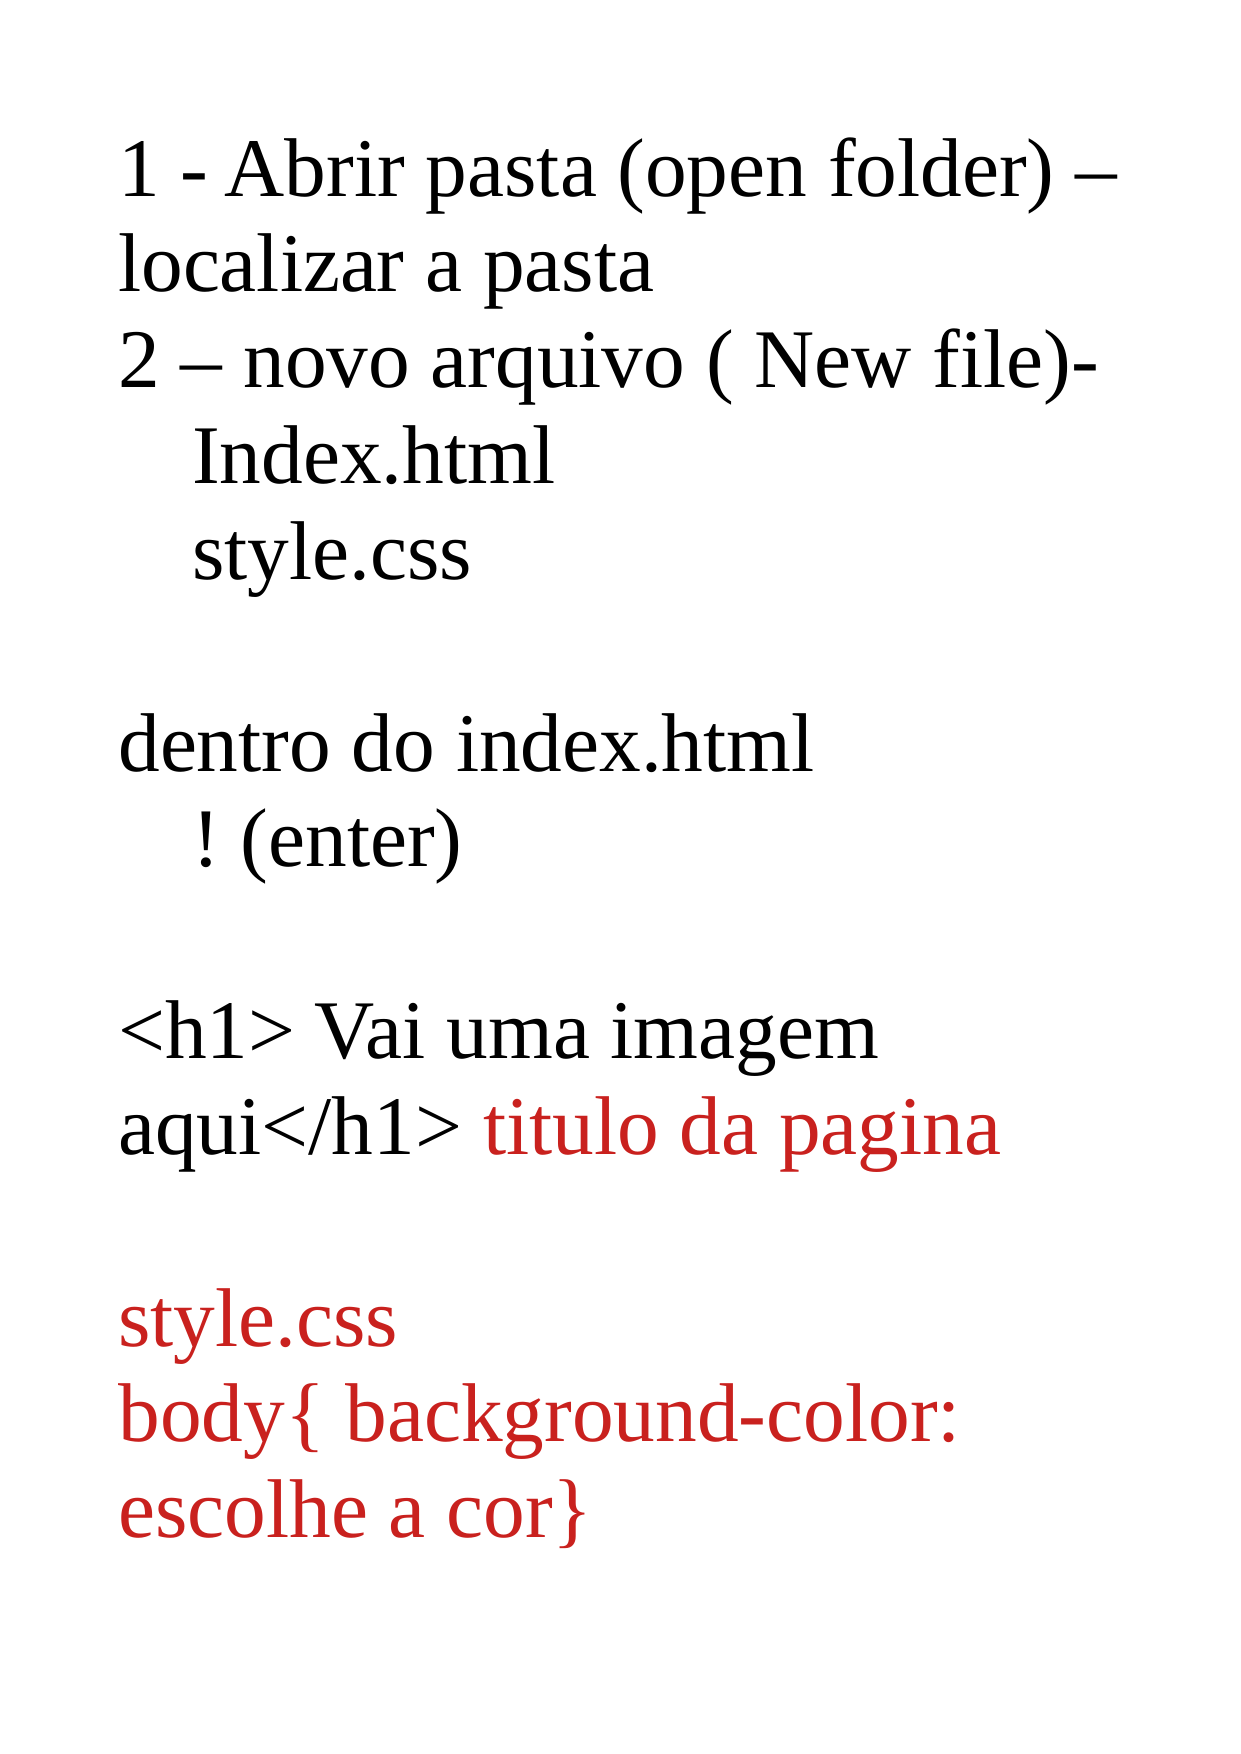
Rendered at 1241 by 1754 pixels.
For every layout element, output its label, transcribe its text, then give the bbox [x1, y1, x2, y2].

text 2 – novo arquivo ( New file)- [118, 310, 1122, 406]
text dentro do index.html [118, 693, 1122, 789]
text Index.html [118, 406, 1122, 501]
text <h1> Vai uma imagem aqui</h1> titulo da pagina [118, 981, 1122, 1172]
text ! (enter) [118, 789, 1122, 885]
text body{ background-color: escolhe a cor} [118, 1364, 1122, 1556]
text style.css [118, 501, 1122, 597]
text 1 - Abrir pasta (open folder) – localizar a pasta [118, 118, 1122, 310]
text style.css [118, 1268, 1122, 1364]
